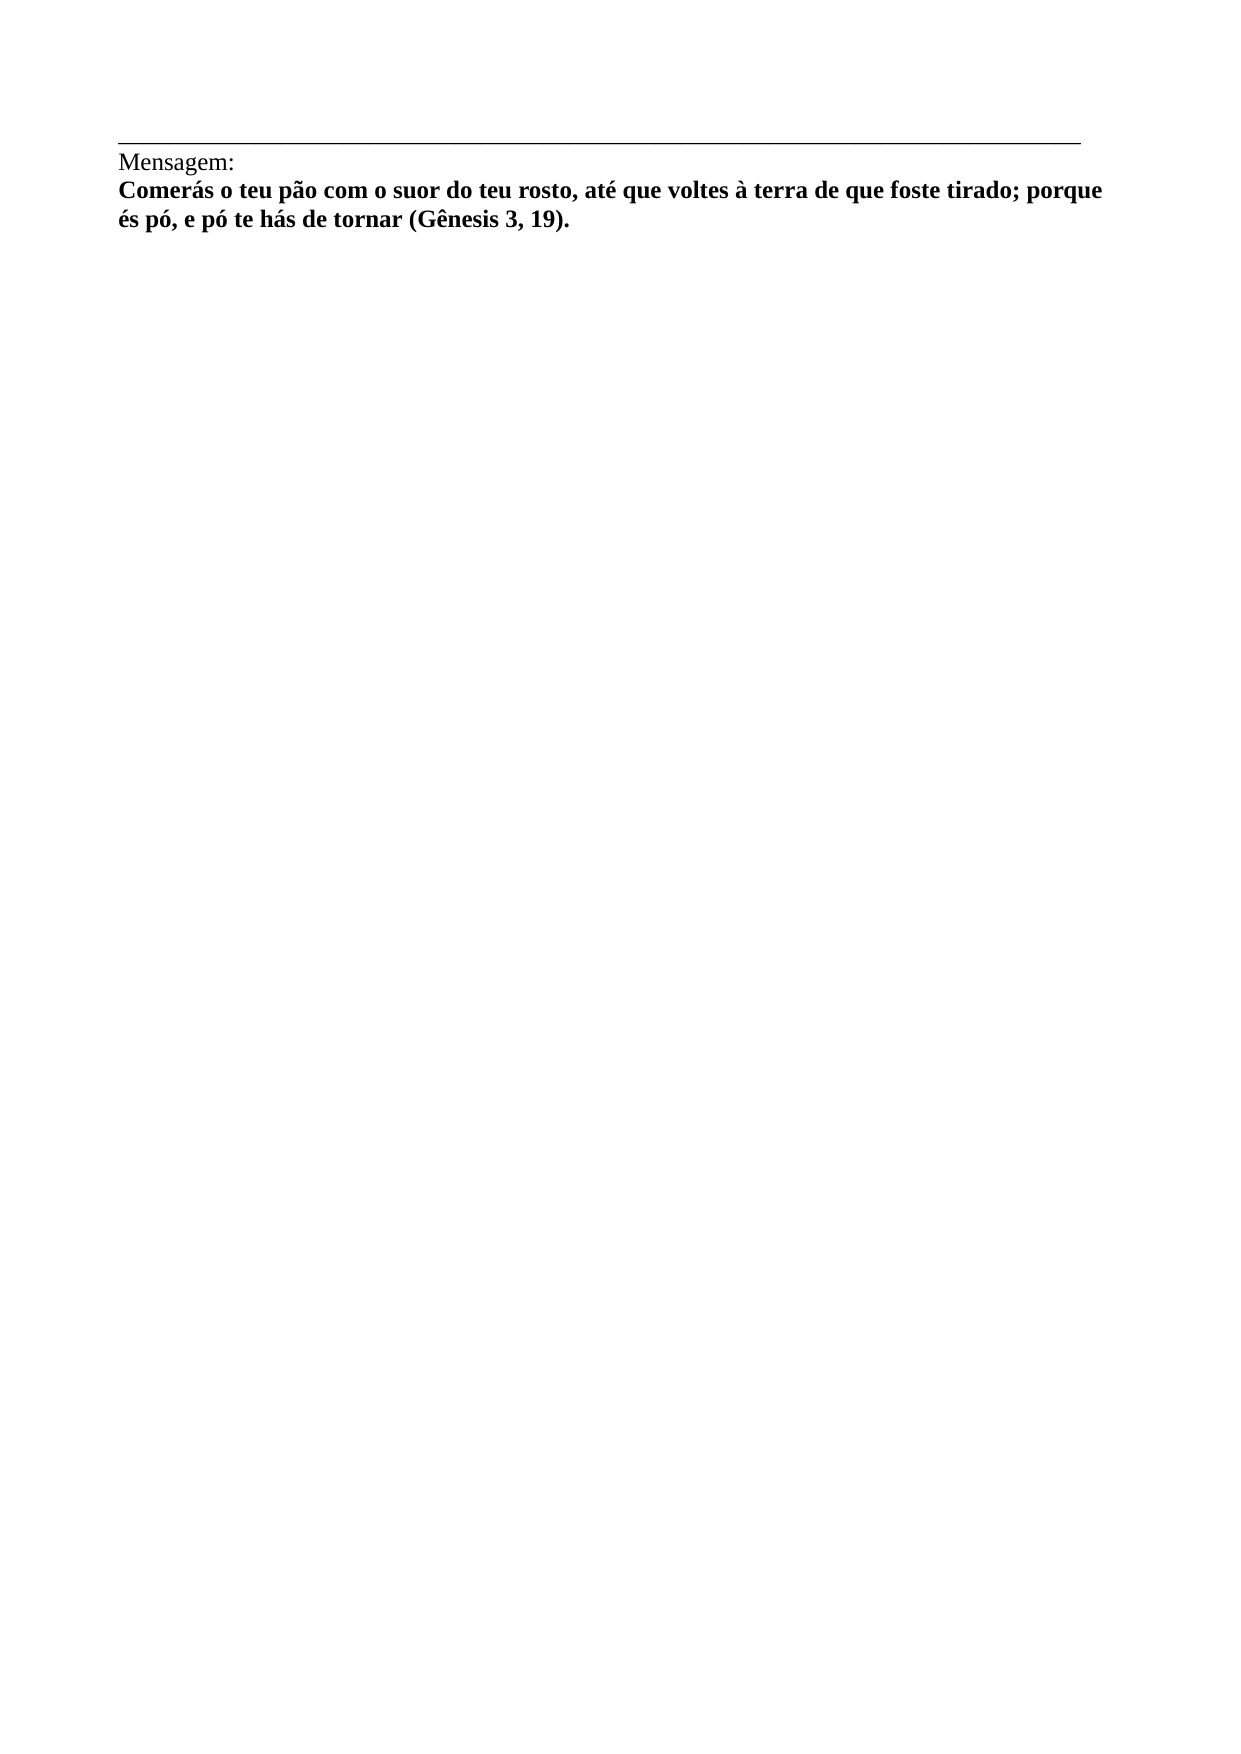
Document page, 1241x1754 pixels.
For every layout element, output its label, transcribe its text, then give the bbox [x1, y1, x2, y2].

text Comerás o teu pão com o suor do teu rosto, até que voltes à terra de que foste tirado; porque és pó, e pó te hás de tornar (Gênesis 3, 19). [118, 176, 1122, 233]
text _____________________________________________________________________________ [118, 118, 1122, 147]
text Mensagem: [118, 147, 1122, 176]
